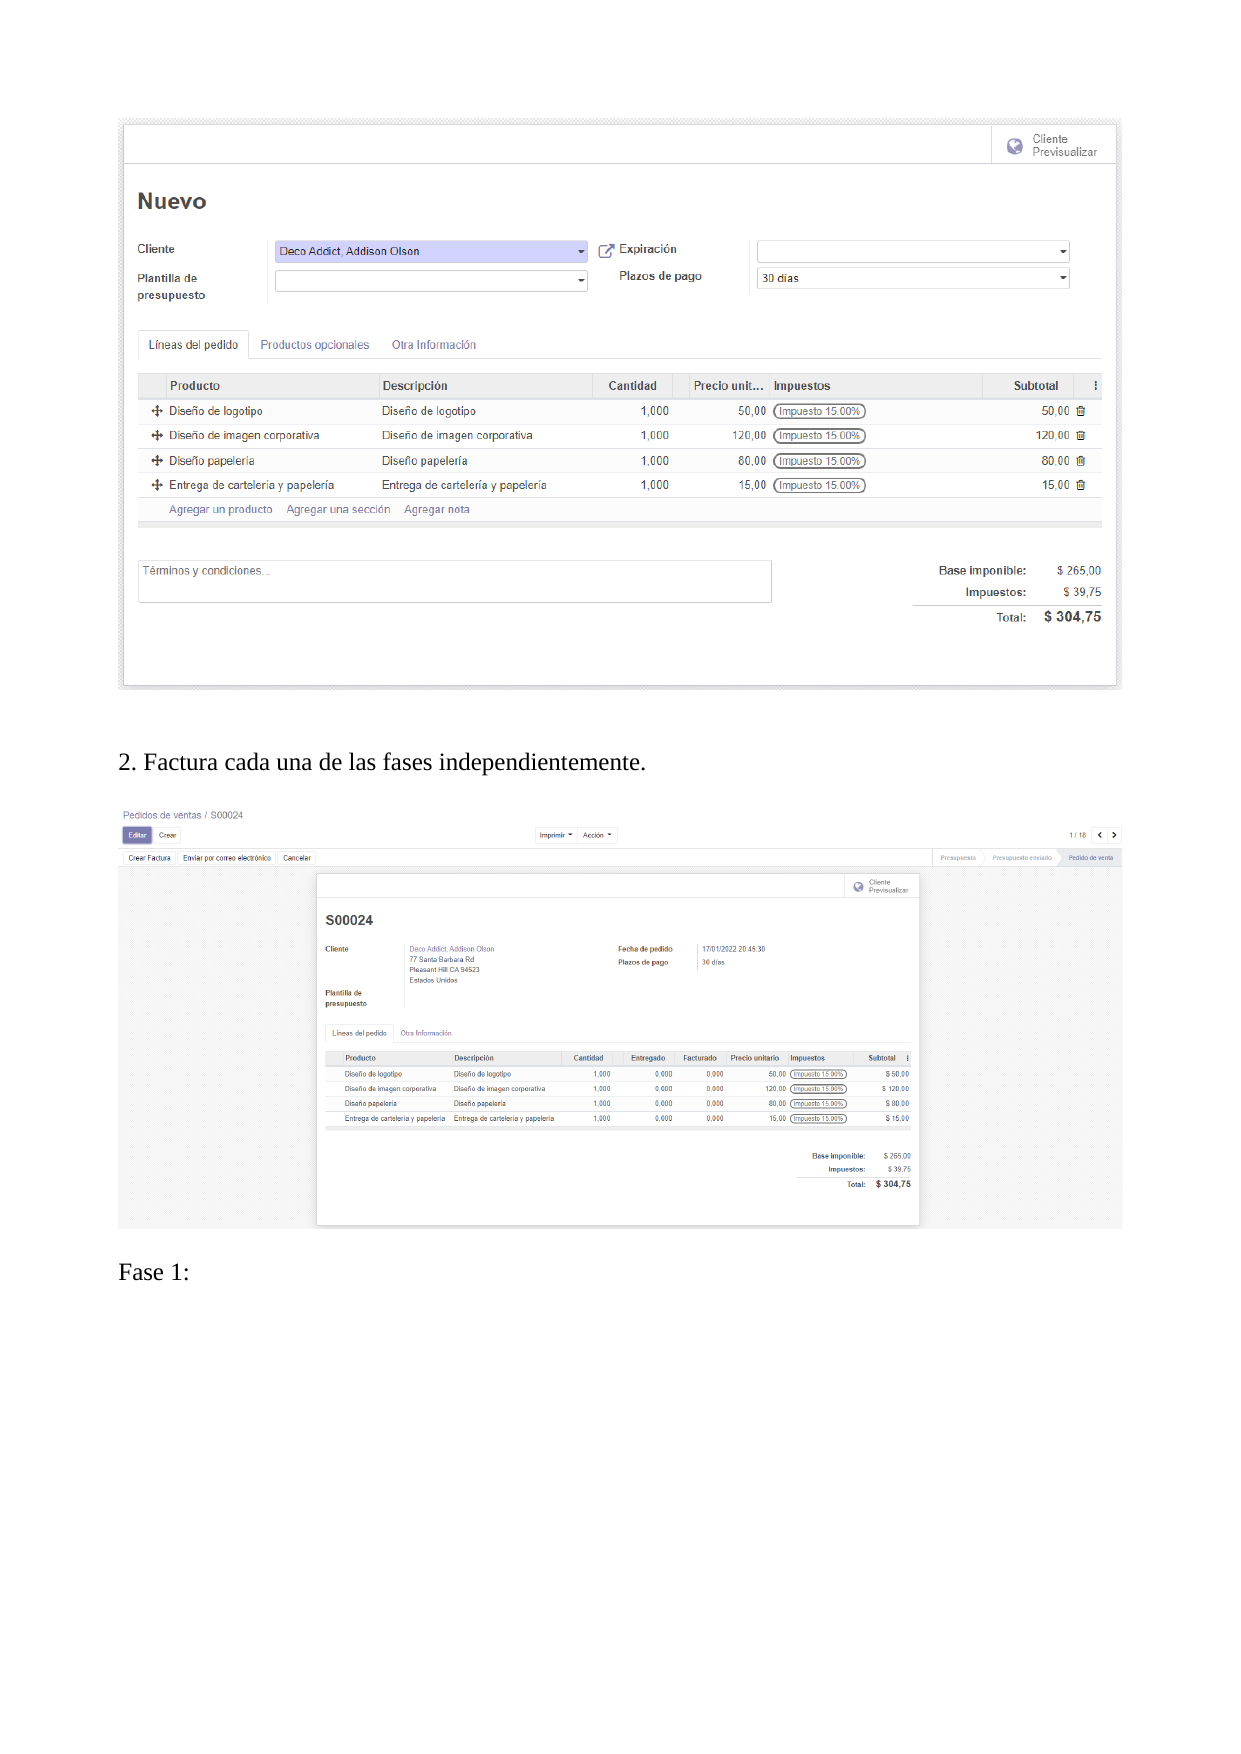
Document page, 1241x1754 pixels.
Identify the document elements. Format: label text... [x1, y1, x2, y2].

picture [118, 804, 1123, 1229]
text Fase 1: [118, 1257, 1122, 1286]
text 2. Factura cada una de las fases independientemente. [118, 747, 1122, 776]
picture [118, 118, 1123, 690]
